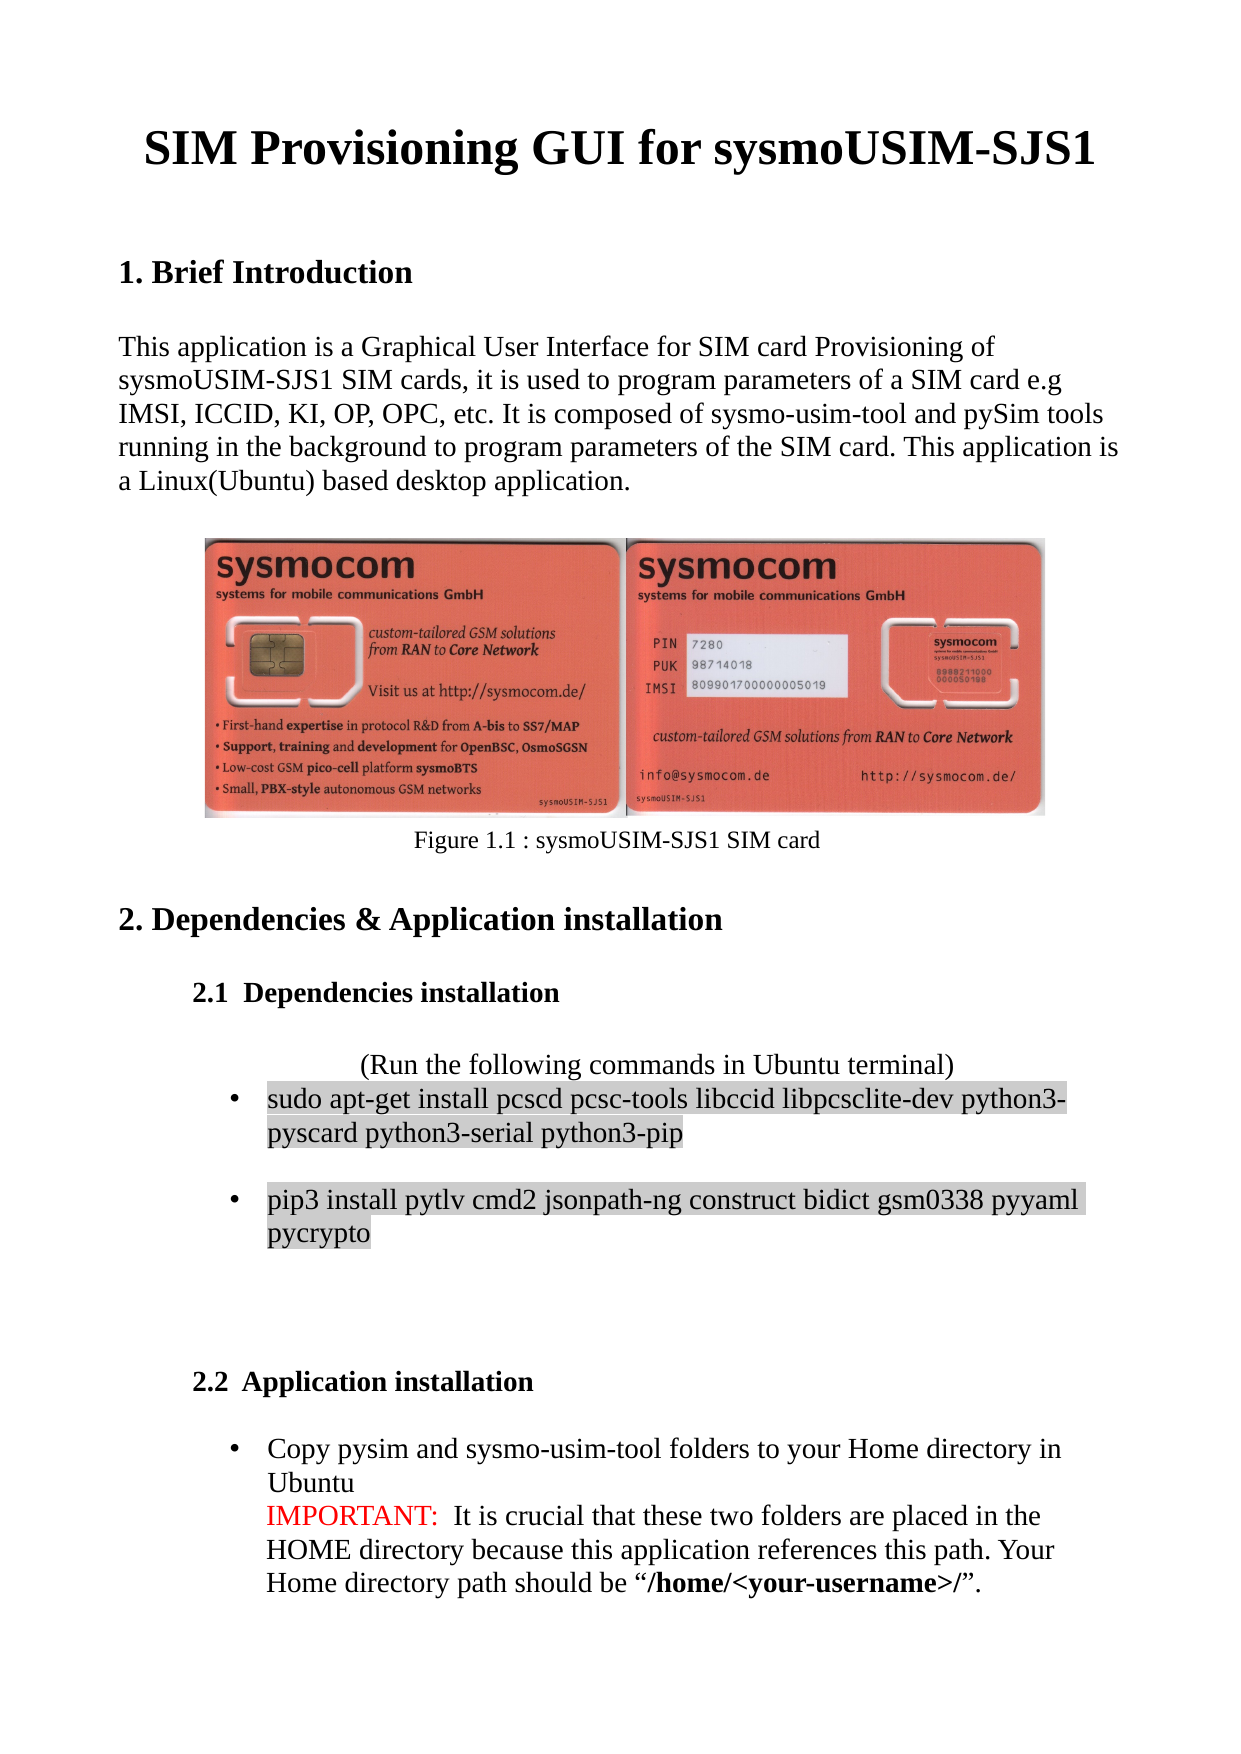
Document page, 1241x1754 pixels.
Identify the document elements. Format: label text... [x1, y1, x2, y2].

picture [204, 538, 1046, 818]
list Copy pysim and sysmo-usim-tool folders to your Home directory in Ubuntu [229, 1431, 1122, 1498]
text IMPORTANT: It is crucial that these two folders are placed in the HOME directory because this application references this path. Your Home directory path should be “/home/<your-username>/”. [266, 1498, 1122, 1599]
text 2.1 Dependencies installation [192, 976, 1122, 1009]
text 2.2 Application installation [192, 1364, 1122, 1397]
text 2. Dependencies & Application installation [118, 899, 1122, 937]
text (Run the following commands in Ubuntu terminal) [192, 1047, 1122, 1081]
text 1. Brief Introduction [118, 252, 1122, 291]
list pip3 install pytlv cmd2 jsonpath-ng construct bidict gsm0338 pyyaml pycrypto [229, 1182, 1122, 1249]
text Figure 1.1 : sysmoUSIM-SJS1 SIM card [118, 535, 1122, 856]
list sudo apt-get install pcscd pcsc-tools libccid libpcsclite-dev python3-pyscard python3-serial python3-pip [229, 1081, 1122, 1148]
text This application is a Graphical User Interface for SIM card Provisioning of sysmoUSIM-SJS1 SIM cards, it is used to program parameters of a SIM card e.g IMSI, ICCID, KI, OP, OPC, etc. It is composed of sysmo-usim-tool and pySim tools running in the background to program parameters of the SIM card. This application is a Linux(Ubuntu) based desktop application. [118, 329, 1122, 497]
text SIM Provisioning GUI for sysmoUSIM-SJS1 [118, 118, 1122, 176]
